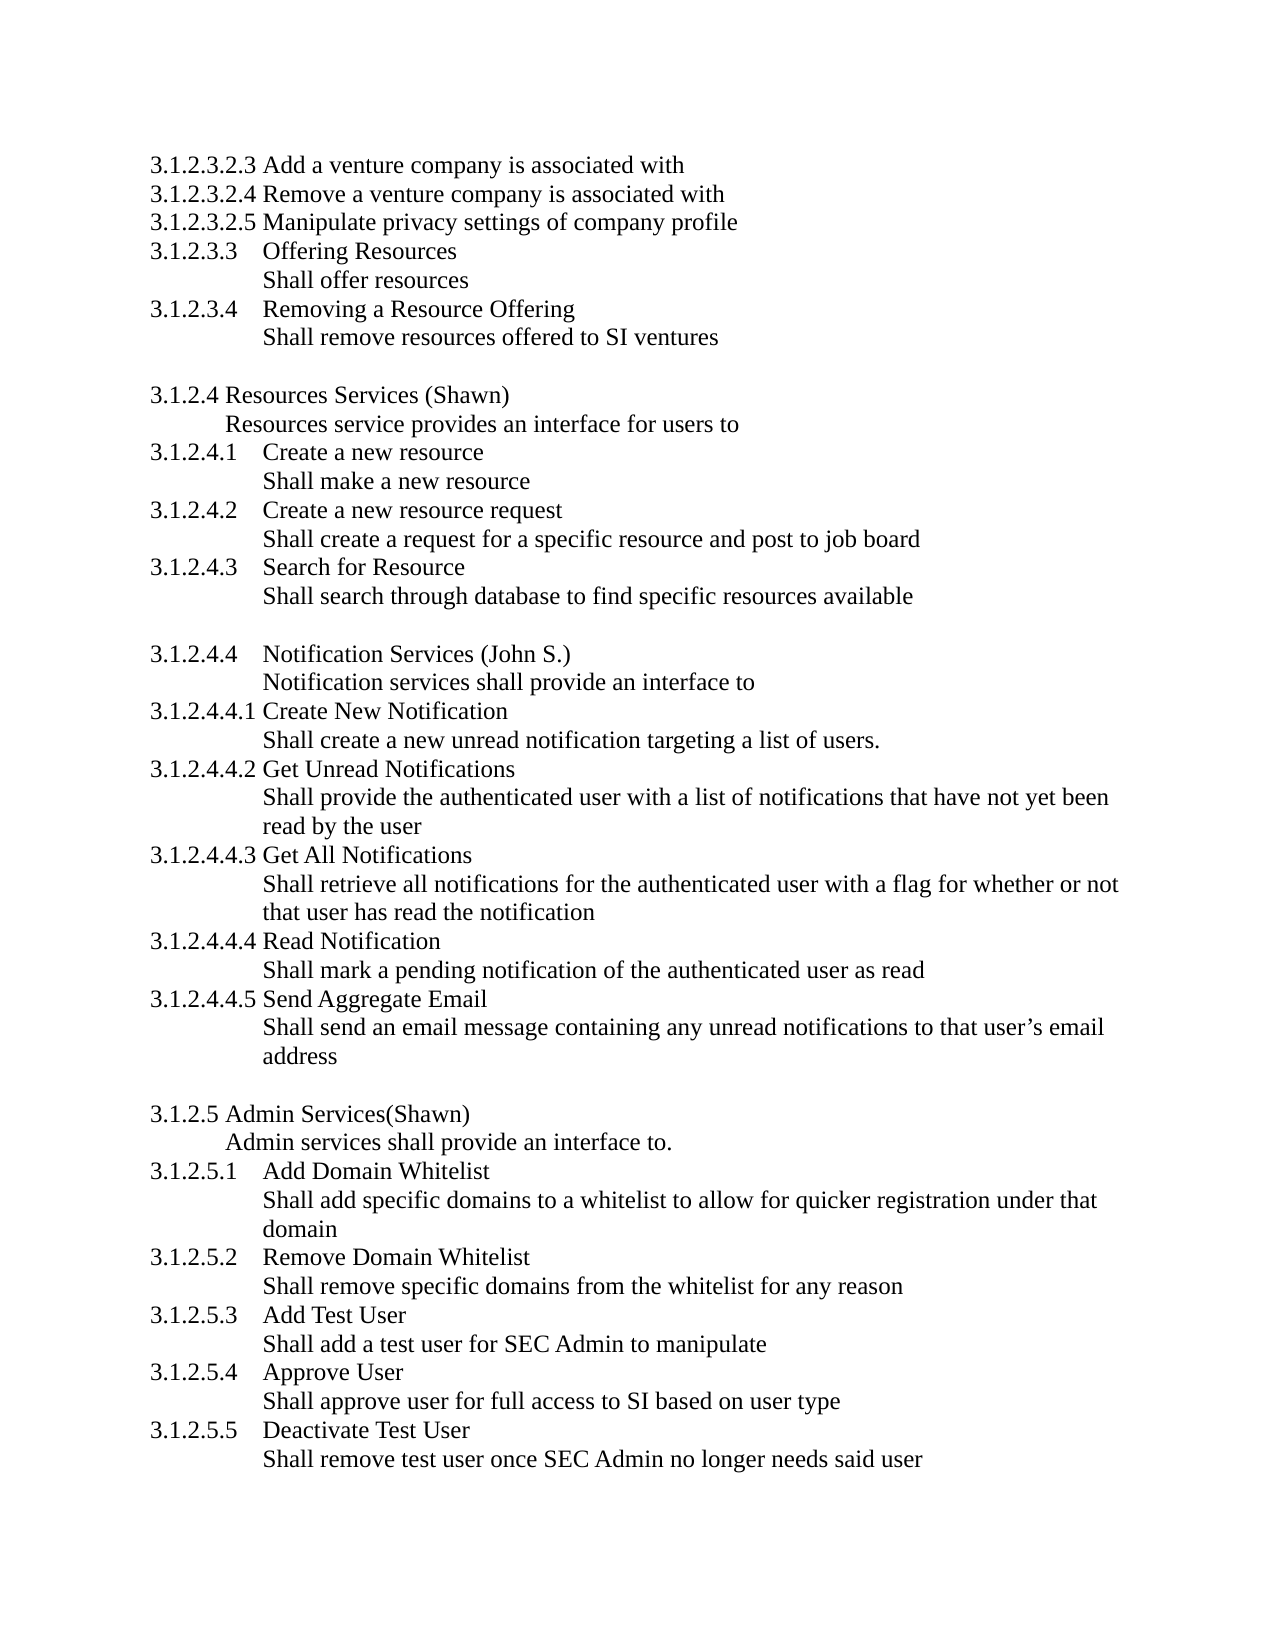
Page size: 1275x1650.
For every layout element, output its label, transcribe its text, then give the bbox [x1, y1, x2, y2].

list Resources Services (Shawn) [150, 380, 1125, 409]
list Manipulate privacy settings of company profile [150, 207, 1125, 236]
text Shall search through database to find specific resources available [187, 581, 1125, 610]
text Admin services shall provide an interface to. [225, 1127, 1125, 1156]
list Remove a venture company is associated with [150, 179, 1125, 207]
text Shall make a new resource [225, 466, 1125, 495]
list Get Unread Notifications Shall provide the authenticated user with a list of notifications that have not yet been read by the user [150, 754, 1125, 840]
list Create a new resource [150, 437, 1125, 466]
text Shall create a request for a specific resource and post to job board [225, 524, 1125, 552]
list Removing a Resource Offering [150, 294, 1125, 322]
list Search for Resource [150, 552, 1125, 581]
list Admin Services(Shawn) [150, 1099, 1125, 1127]
list Offering Resources [150, 236, 1125, 265]
list Add Domain Whitelist [150, 1156, 1125, 1185]
text Shall add specific domains to a whitelist to allow for quicker registration under that domain [262, 1185, 1125, 1242]
text Shall remove resources offered to SI ventures [225, 322, 1125, 351]
list Read Notification Shall mark a pending notification of the authenticated user as read [150, 926, 1125, 984]
list Approve User [150, 1357, 1125, 1386]
list Add a venture company is associated with [150, 150, 1125, 179]
text Shall add a test user for SEC Admin to manipulate [225, 1329, 1125, 1357]
list Get All Notifications Shall retrieve all notifications for the authenticated user with a flag for whether or not that user has read the notification [150, 840, 1125, 926]
list Deactivate Test User [150, 1415, 1125, 1444]
text Shall remove test user once SEC Admin no longer needs said user [262, 1444, 1125, 1472]
list Send Aggregate Email Shall send an email message containing any unread notifications to that user’s email address [150, 984, 1125, 1070]
list Remove Domain Whitelist [150, 1242, 1125, 1271]
text Shall remove specific domains from the whitelist for any reason [262, 1271, 1125, 1300]
list Create a new resource request [150, 495, 1125, 524]
text Resources service provides an interface for users to [225, 409, 1125, 437]
list Create New Notification Shall create a new unread notification targeting a list of users. [150, 696, 1125, 754]
list Add Test User [150, 1300, 1125, 1329]
text Shall offer resources [262, 265, 1125, 294]
text Shall approve user for full access to SI based on user type [225, 1386, 1125, 1415]
list Notification Services (John S.) Notification services shall provide an interface to [150, 639, 1125, 696]
